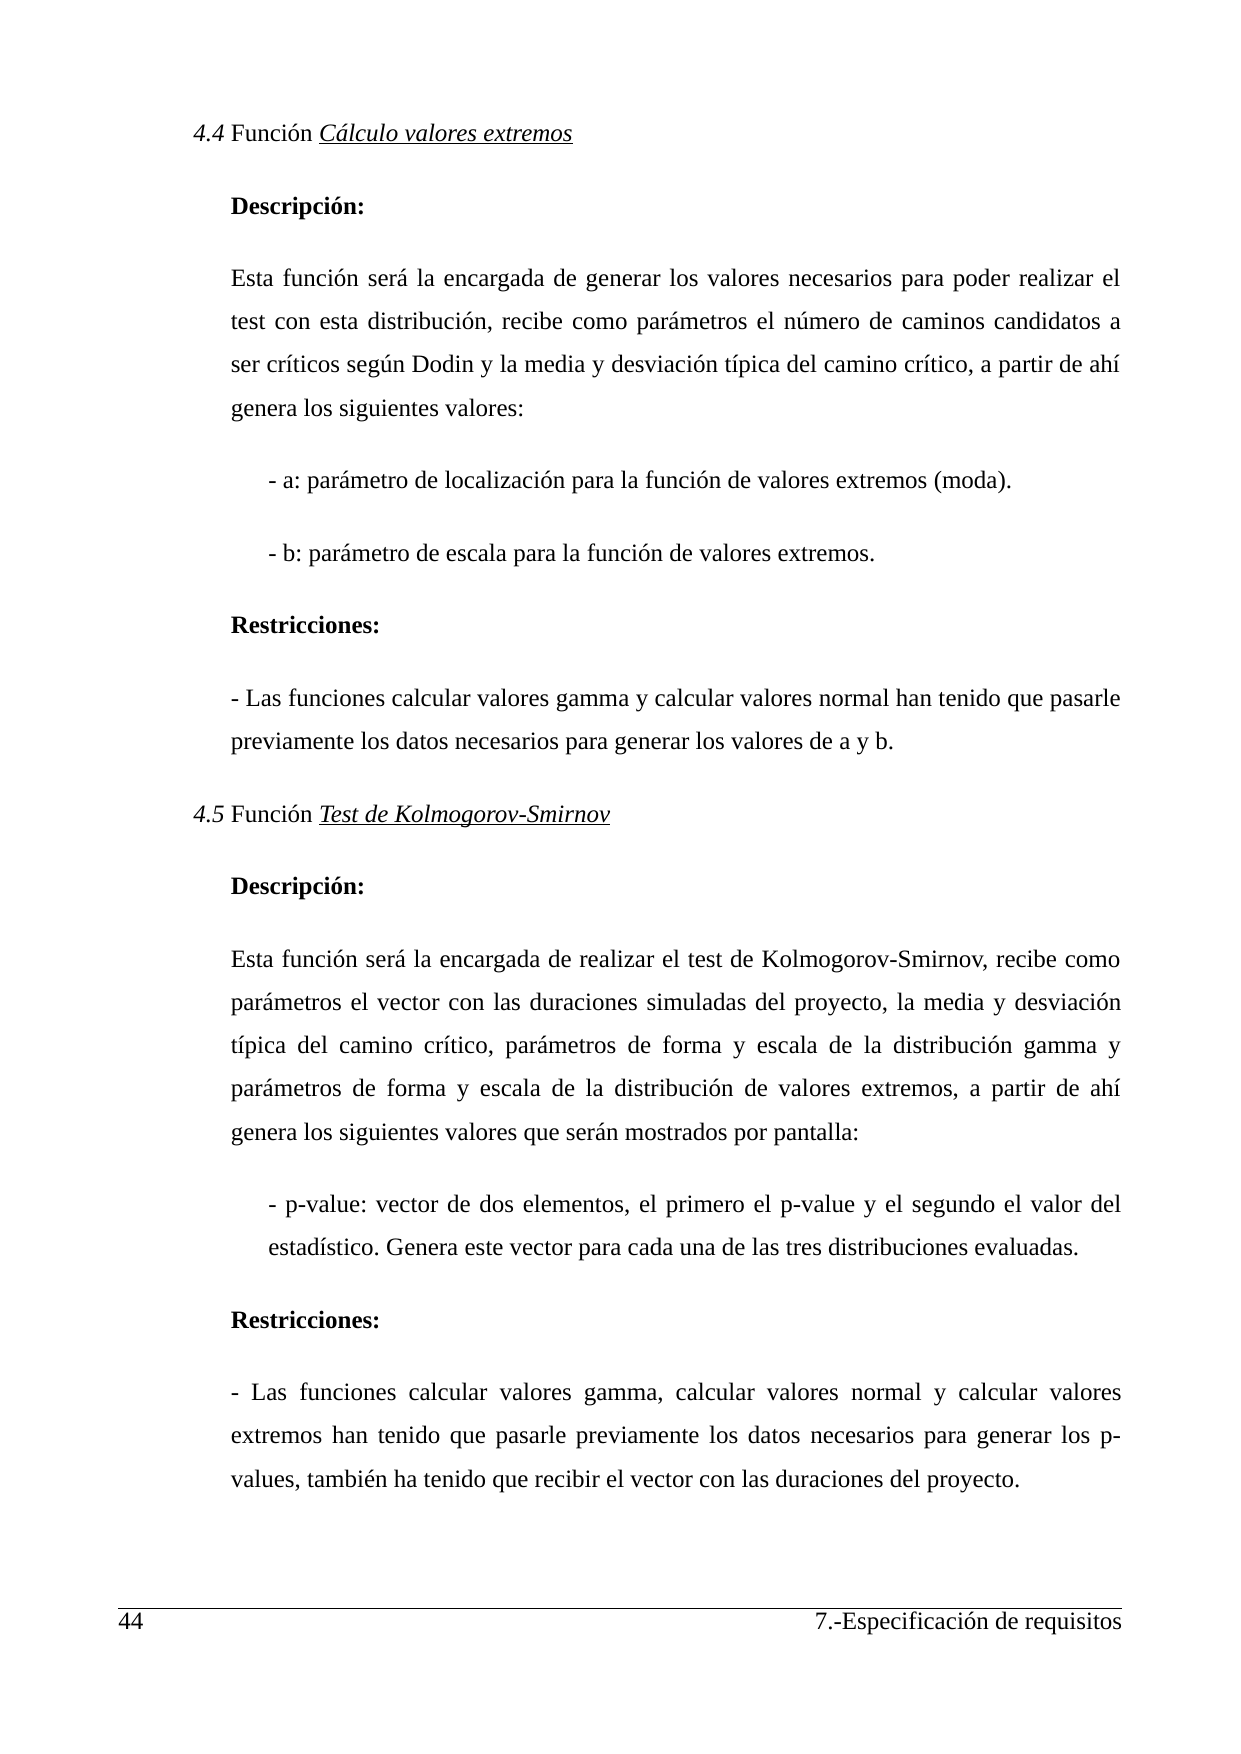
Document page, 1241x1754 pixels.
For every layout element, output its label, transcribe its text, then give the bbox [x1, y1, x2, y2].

list Función Cálculo valores extremos [193, 118, 1122, 147]
list Descripción: [193, 871, 1122, 900]
list Restricciones: [193, 1305, 1122, 1334]
list Restricciones: [193, 611, 1122, 639]
list - Las funciones calcular valores gamma, calcular valores normal y calcular valores extremos han tenido que pasarle previamente los datos necesarios para generar los p-values, también ha tenido que recibir el vector con las duraciones del proyecto. [193, 1377, 1122, 1492]
list Esta función será la encargada de generar los valores necesarios para poder realizar el test con esta distribución, recibe como parámetros el número de caminos candidatos a ser críticos según Dodin y la media y desviación típica del camino crítico, a partir de ahí genera los siguientes valores: [193, 263, 1122, 421]
list - a: parámetro de localización para la función de valores extremos (moda). [231, 465, 1122, 494]
list - b: parámetro de escala para la función de valores extremos. [231, 538, 1122, 567]
list Descripción: [193, 191, 1122, 219]
list Función Test de Kolmogorov-Smirnov [193, 799, 1122, 828]
list - p-value: vector de dos elementos, el primero el p-value y el segundo el valor del estadístico. Genera este vector para cada una de las tres distribuciones evaluadas. [231, 1189, 1122, 1261]
list - Las funciones calcular valores gamma y calcular valores normal han tenido que pasarle previamente los datos necesarios para generar los valores de a y b. [193, 683, 1122, 755]
list Esta función será la encargada de realizar el test de Kolmogorov-Smirnov, recibe como parámetros el vector con las duraciones simuladas del proyecto, la media y desviación típica del camino crítico, parámetros de forma y escala de la distribución gamma y parámetros de forma y escala de la distribución de valores extremos, a partir de ahí genera los siguientes valores que serán mostrados por pantalla: [193, 944, 1122, 1145]
